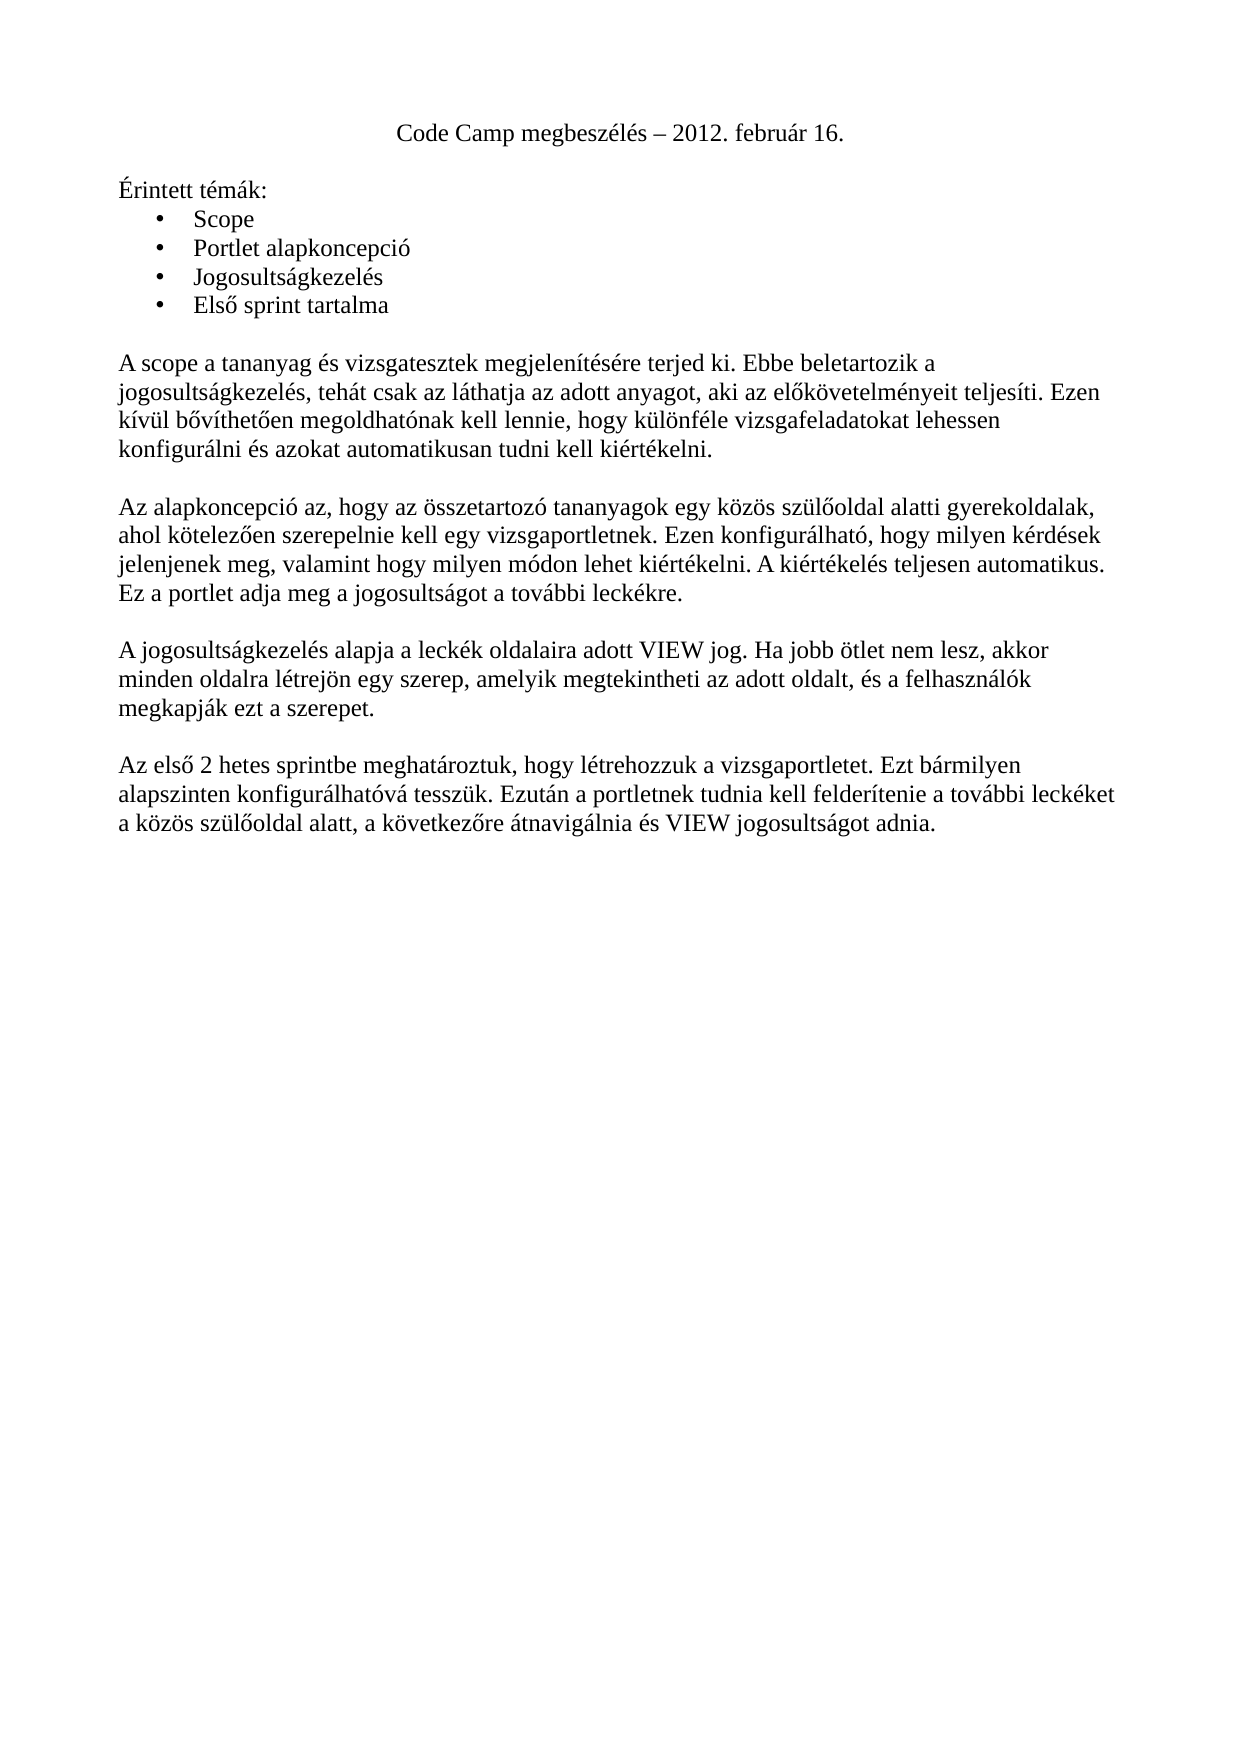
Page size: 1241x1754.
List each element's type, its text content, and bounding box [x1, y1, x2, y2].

text Code Camp megbeszélés – 2012. február 16. [118, 118, 1122, 147]
text A jogosultságkezelés alapja a leckék oldalaira adott VIEW jog. Ha jobb ötlet nem lesz, akkor minden oldalra létrejön egy szerep, amelyik megtekintheti az adott oldalt, és a felhasználók megkapják ezt a szerepet. [118, 636, 1122, 722]
list Jogosultságkezelés [156, 262, 1122, 291]
text A scope a tananyag és vizsgatesztek megjelenítésére terjed ki. Ebbe beletartozik a jogosultságkezelés, tehát csak az láthatja az adott anyagot, aki az előkövetelményeit teljesíti. Ezen kívül bővíthetően megoldhatónak kell lennie, hogy különféle vizsgafeladatokat lehessen konfigurálni és azokat automatikusan tudni kell kiértékelni. [118, 348, 1122, 463]
text Az első 2 hetes sprintbe meghatároztuk, hogy létrehozzuk a vizsgaportletet. Ezt bármilyen alapszinten konfigurálhatóvá tesszük. Ezután a portletnek tudnia kell felderítenie a további leckéket a közös szülőoldal alatt, a következőre átnavigálnia és VIEW jogosultságot adnia. [118, 751, 1122, 837]
text Érintett témák: [118, 176, 1122, 204]
list Első sprint tartalma [156, 291, 1122, 319]
list Portlet alapkoncepció [156, 233, 1122, 262]
text Az alapkoncepció az, hogy az összetartozó tananyagok egy közös szülőoldal alatti gyerekoldalak, ahol kötelezően szerepelnie kell egy vizsgaportletnek. Ezen konfigurálható, hogy milyen kérdések jelenjenek meg, valamint hogy milyen módon lehet kiértékelni. A kiértékelés teljesen automatikus. Ez a portlet adja meg a jogosultságot a további leckékre. [118, 492, 1122, 607]
list Scope [156, 204, 1122, 233]
